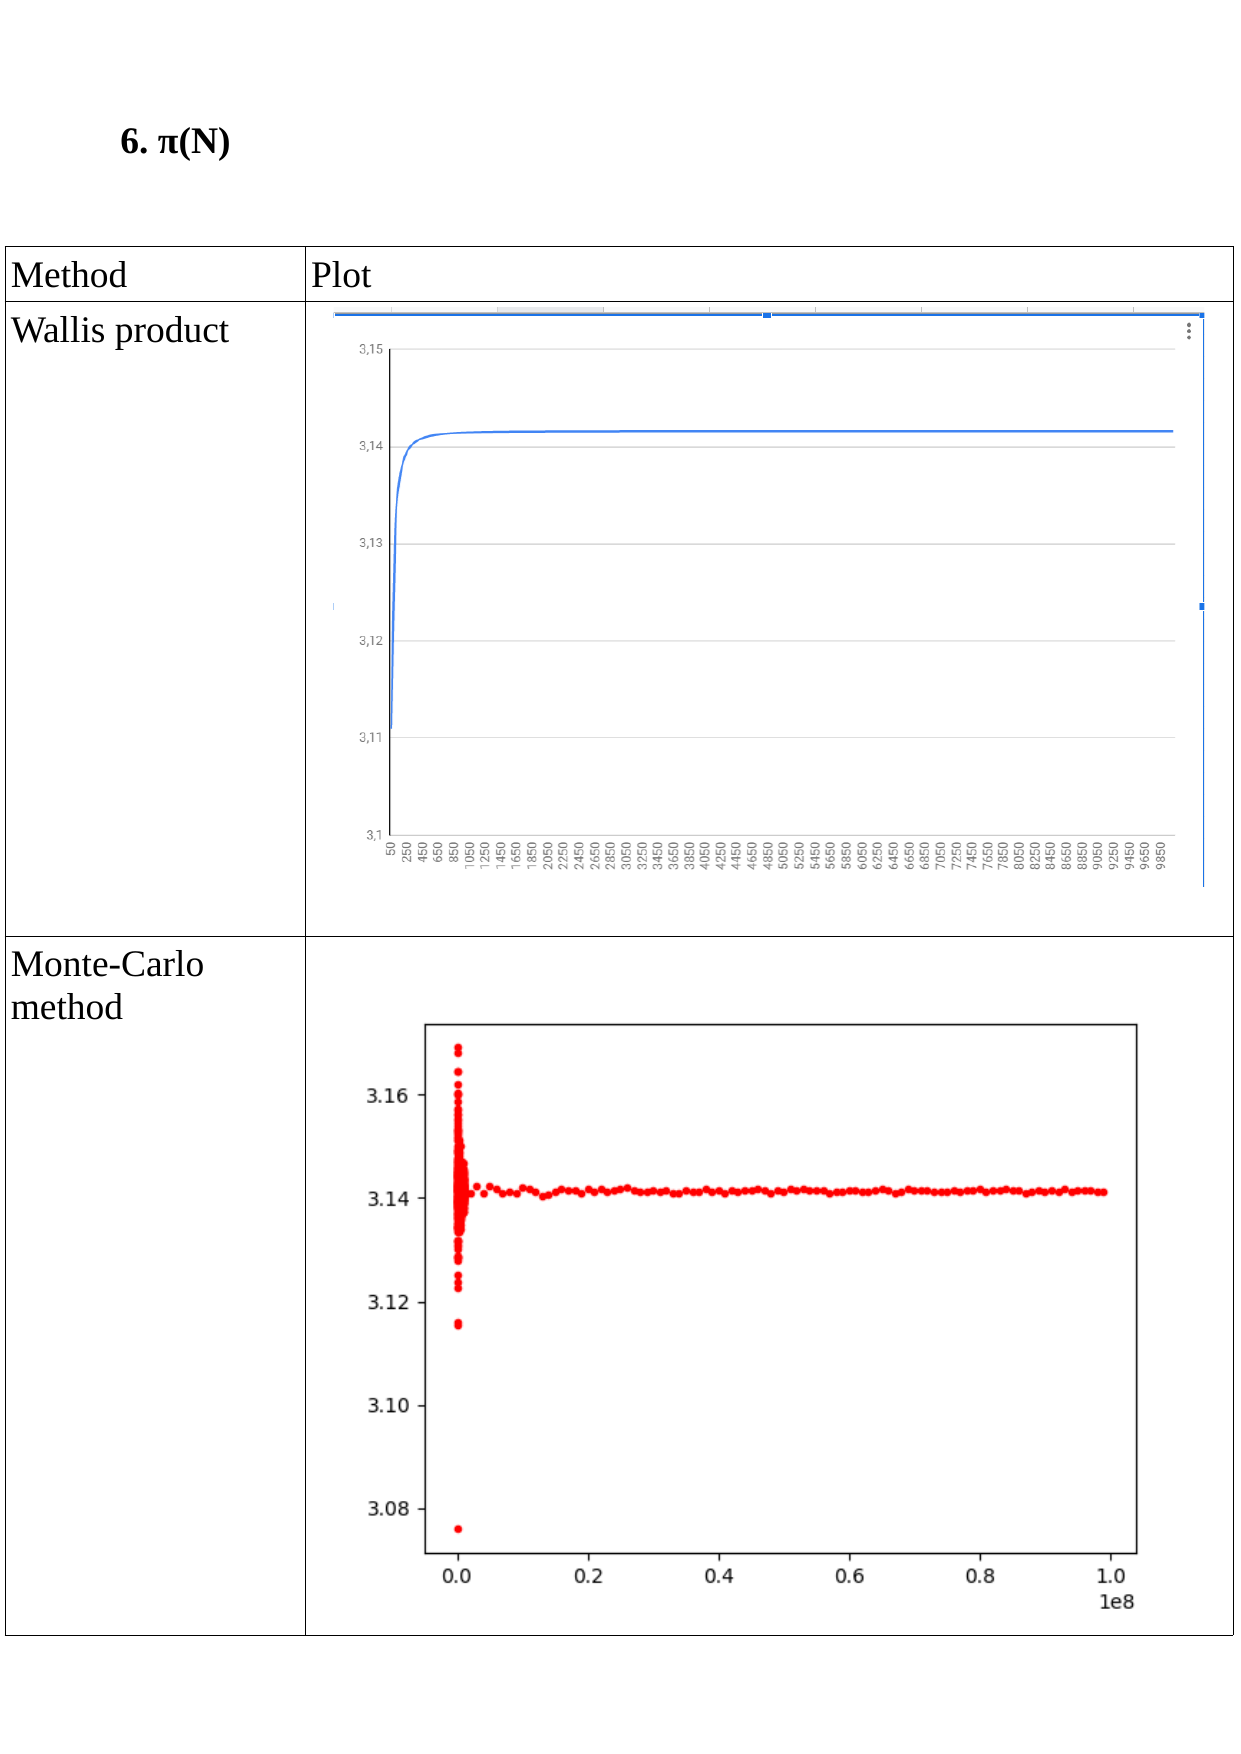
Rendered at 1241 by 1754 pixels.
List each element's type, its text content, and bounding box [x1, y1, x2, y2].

picture [333, 307, 1205, 887]
table_cell [306, 937, 1233, 1635]
table_cell [306, 302, 1233, 936]
table_cell Wallis product [6, 302, 305, 936]
picture [310, 941, 1228, 1629]
table_header Method [6, 247, 305, 301]
table_header Plot [306, 247, 1233, 301]
table_cell Monte-Carlo method [6, 937, 305, 1635]
text 6. π(N) [120, 118, 1122, 161]
